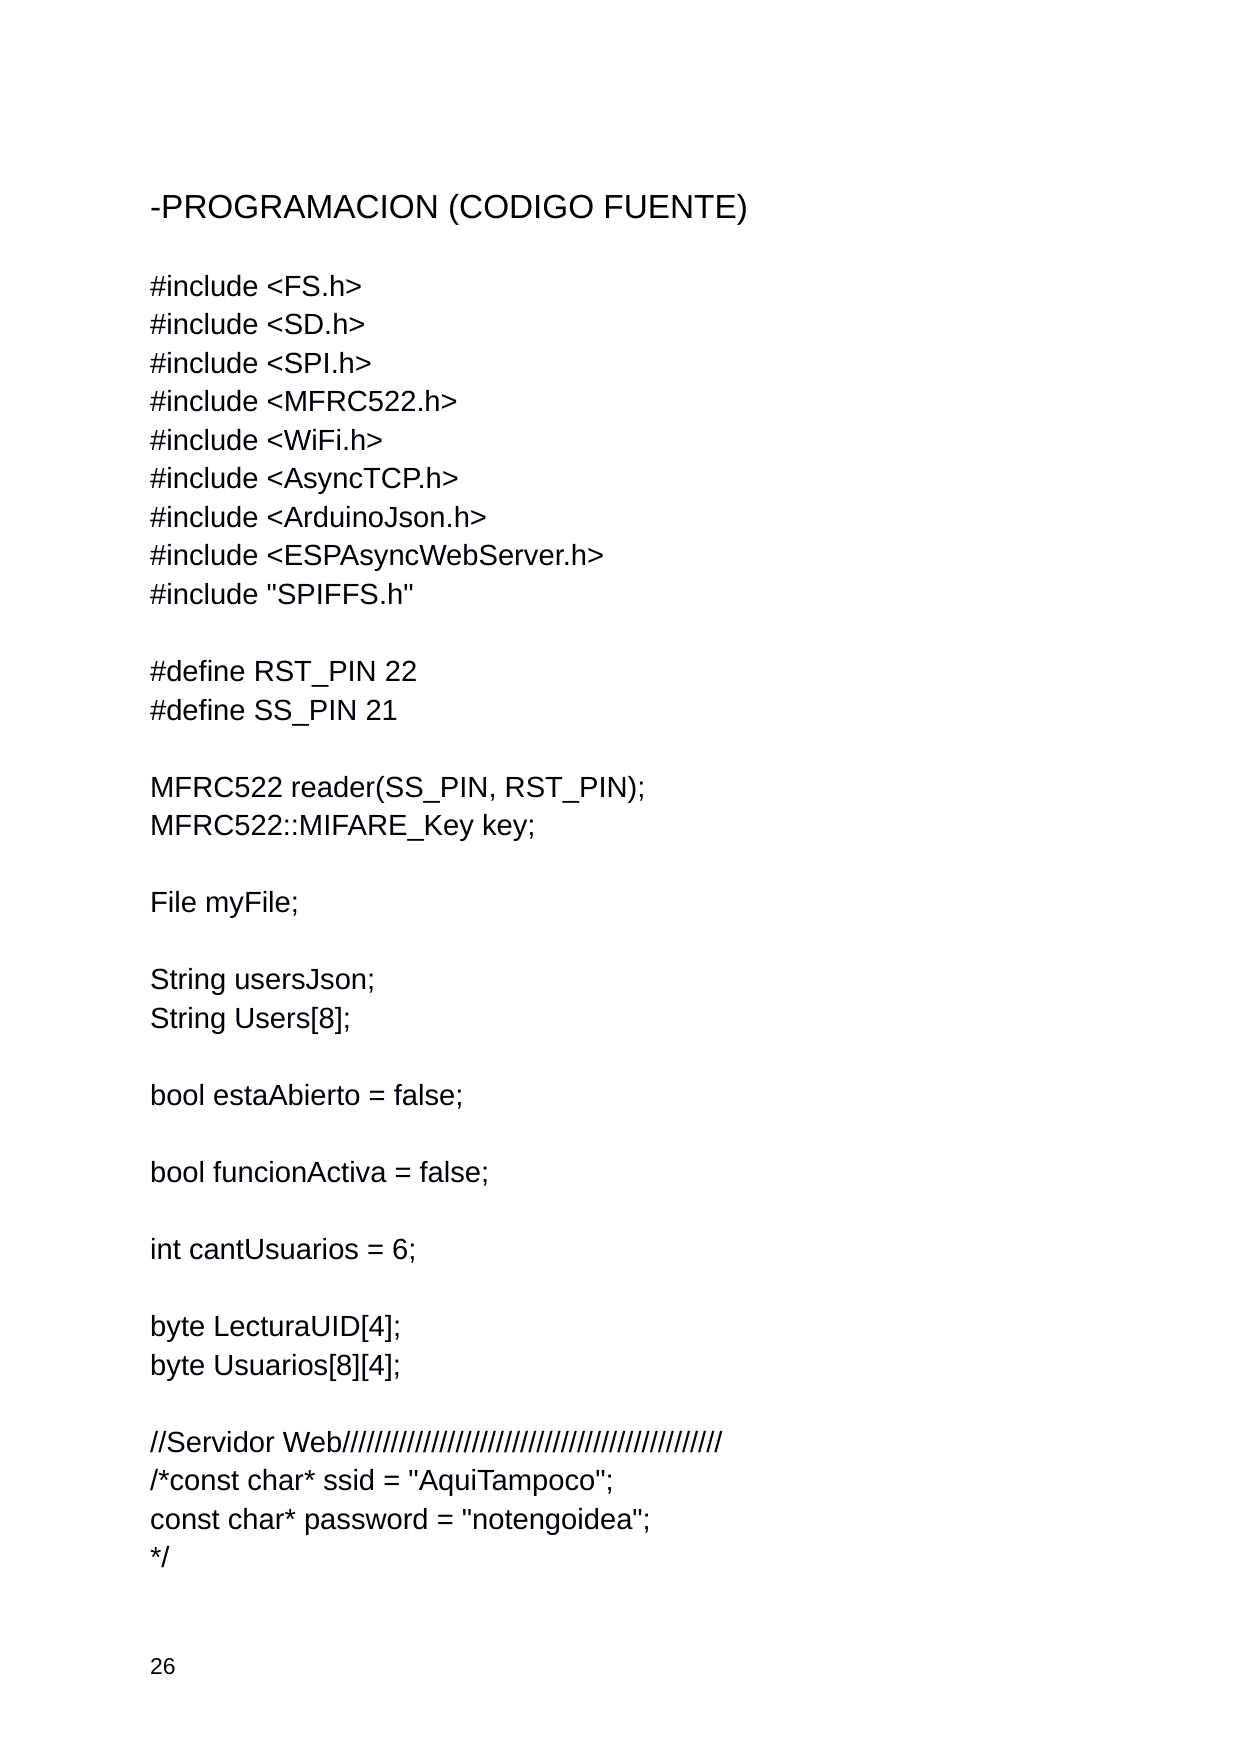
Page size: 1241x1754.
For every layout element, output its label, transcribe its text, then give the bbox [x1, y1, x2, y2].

text int cantUsuarios = 6; [150, 1232, 1090, 1266]
text #include <SD.h> [150, 307, 1090, 341]
text const char* password = "notengoidea"; [150, 1502, 1090, 1536]
text String usersJson; [150, 962, 1090, 996]
text #define RST_PIN 22 [150, 654, 1090, 688]
text #include <ESPAsyncWebServer.h> [150, 538, 1090, 572]
text #include <AsyncTCP.h> [150, 461, 1090, 495]
text //Servidor Web/////////////////////////////////////////////// [150, 1425, 1090, 1458]
text bool funcionActiva = false; [150, 1155, 1090, 1189]
text #include <WiFi.h> [150, 423, 1090, 456]
text #define SS_PIN 21 [150, 693, 1090, 726]
text byte LecturaUID[4]; [150, 1309, 1090, 1343]
text bool estaAbierto = false; [150, 1078, 1090, 1112]
subtitle -PROGRAMACION (CODIGO FUENTE) [150, 187, 1090, 226]
text #include <FS.h> [150, 269, 1090, 302]
text byte Usuarios[8][4]; [150, 1348, 1090, 1381]
text #include <ArduinoJson.h> [150, 500, 1090, 533]
text */ [150, 1541, 1090, 1574]
text MFRC522 reader(SS_PIN, RST_PIN); [150, 770, 1090, 803]
text MFRC522::MIFARE_Key key; [150, 808, 1090, 842]
text String Users[8]; [150, 1001, 1090, 1034]
text #include "SPIFFS.h" [150, 577, 1090, 611]
text /*const char* ssid = "AquiTampoco"; [150, 1463, 1090, 1497]
text #include <MFRC522.h> [150, 384, 1090, 418]
text #include <SPI.h> [150, 346, 1090, 379]
text File myFile; [150, 885, 1090, 919]
